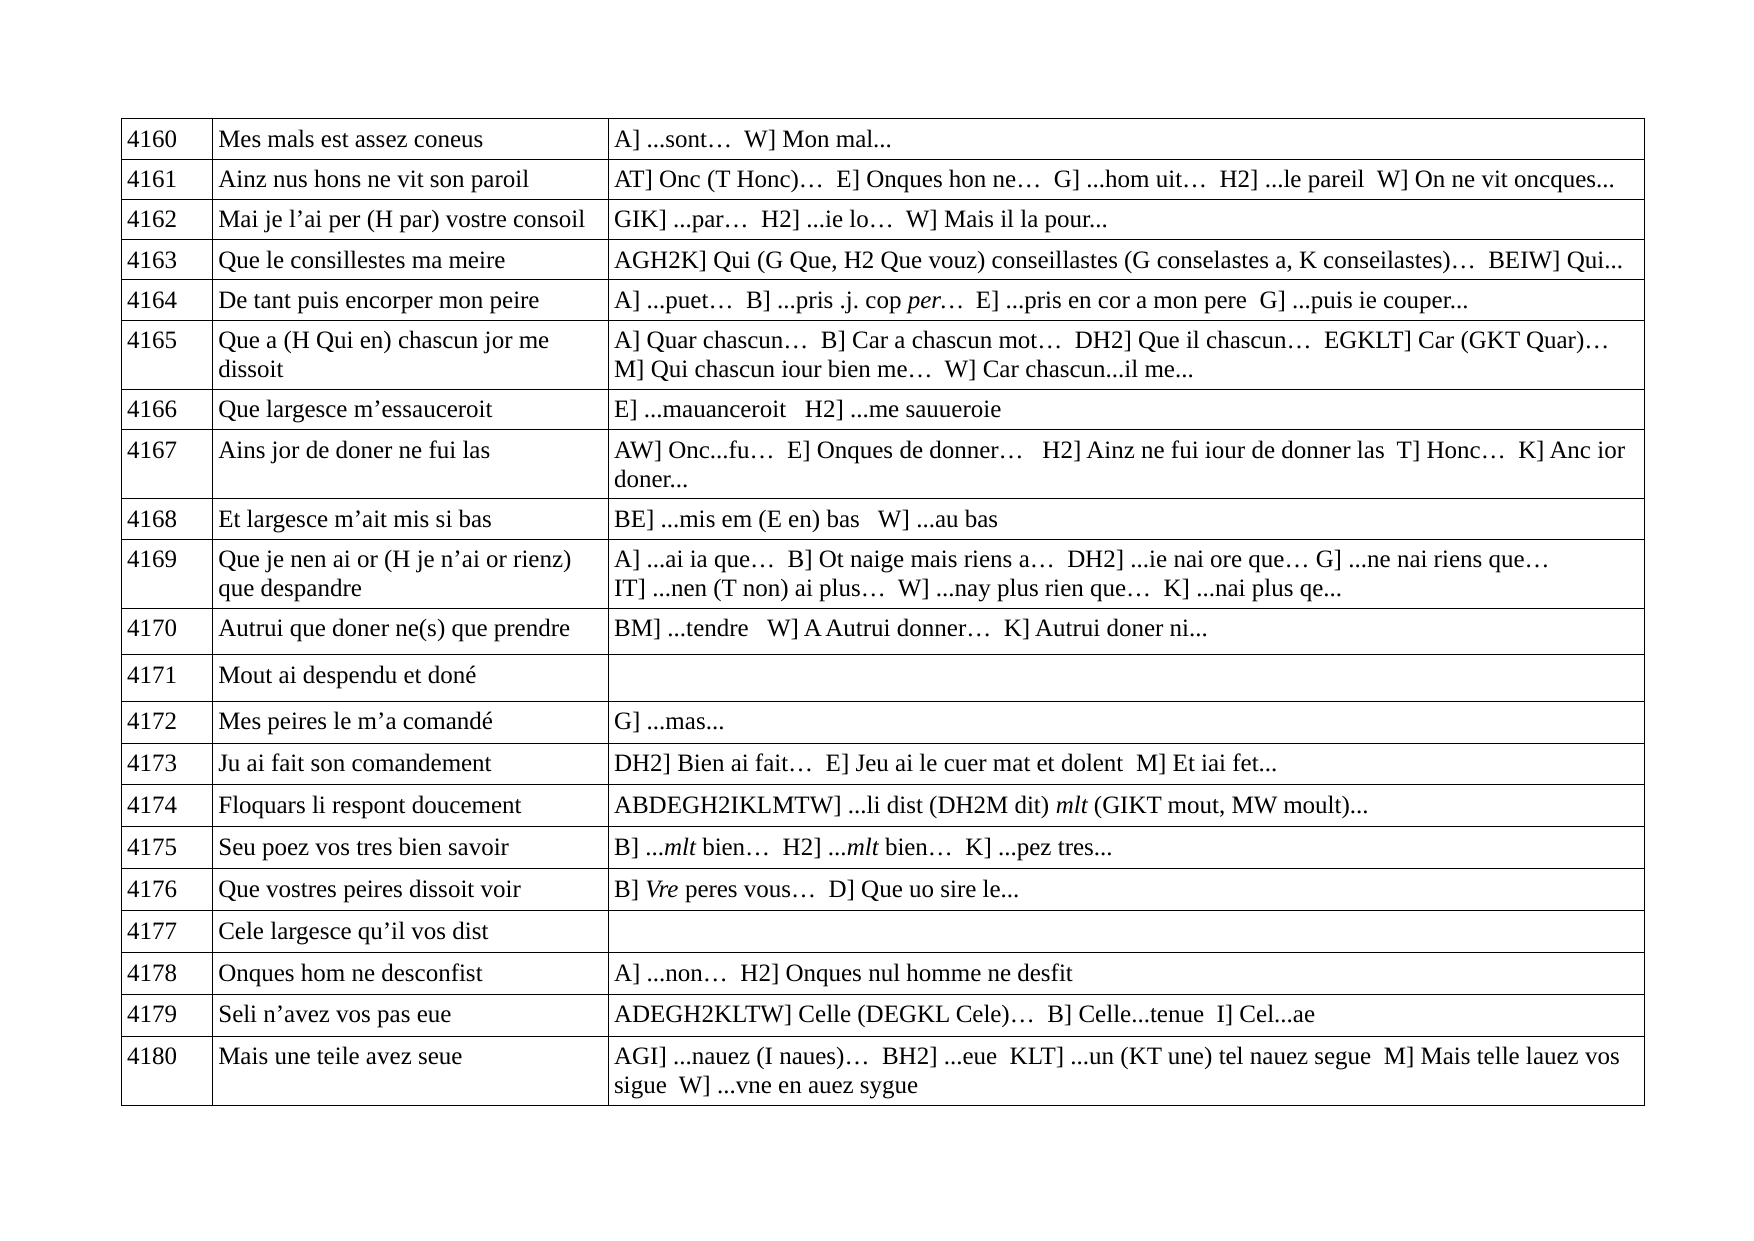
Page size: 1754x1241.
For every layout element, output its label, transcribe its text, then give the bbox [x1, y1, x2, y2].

table_cell 4163 [122, 240, 212, 279]
table_cell 4177 [122, 911, 212, 952]
table_cell A] ...ai ia que… B] Ot naige mais riens a… DH2] ...ie nai ore que… G] ...ne nai riens que… IT] ...nen (T non) ai plus… W] ...nay plus rien que… K] ...nai plus qe... [609, 540, 1644, 607]
table_cell DH2] Bien ai fait… E] Jeu ai le cuer mat et dolent M] Et iai fet... [609, 744, 1644, 784]
table_cell Ainz nus hons ne vit son paroil [213, 160, 608, 199]
table_cell A] Quar chascun… B] Car a chascun mot… DH2] Que il chascun… EGKLT] Car (GKT Quar)… M] Qui chascun iour bien me… W] Car chascun...il me... [609, 321, 1644, 389]
table_cell Autrui que doner ne(s) que prendre [213, 609, 608, 654]
table_cell 4174 [122, 785, 212, 826]
table_cell 4164 [122, 280, 212, 320]
table_cell 4170 [122, 609, 212, 654]
table_cell Seli n’avez vos pas eue [213, 995, 608, 1036]
table_cell B] Vre peres vous… D] Que uo sire le... [609, 869, 1644, 910]
table_cell 4168 [122, 499, 212, 538]
table_cell B] ...mlt bien… H2] ...mlt bien… K] ...pez tres... [609, 827, 1644, 868]
table_cell Ju ai fait son comandement [213, 744, 608, 784]
table_cell Que largesce m’essauceroit [213, 390, 608, 429]
table_cell 4175 [122, 827, 212, 868]
table_cell Et largesce m’ait mis si bas [213, 499, 608, 538]
table_cell E] ...mauanceroit H2] ...me sauueroie [609, 390, 1644, 429]
table_cell AT] Onc (T Honc)… E] Onques hon ne… G] ...hom uit… H2] ...le pareil W] On ne vit oncques... [609, 160, 1644, 199]
table_cell Floquars li respont doucement [213, 785, 608, 826]
table_cell 4171 [122, 655, 212, 701]
table_cell A] ...non… H2] Onques nul homme ne desfit [609, 953, 1644, 994]
table_cell 4169 [122, 540, 212, 607]
table_cell G] ...mas... [609, 702, 1644, 742]
table_cell Que vostres peires dissoit voir [213, 869, 608, 910]
table_cell 4180 [122, 1037, 212, 1105]
table_cell De tant puis encorper mon peire [213, 280, 608, 320]
table_cell 4176 [122, 869, 212, 910]
table_cell Que je nen ai or (H je n’ai or rienz) que despandre [213, 540, 608, 607]
table_cell Mai je l’ai per (H par) vostre consoil [213, 200, 608, 239]
table_cell Cele largesce qu’il vos dist [213, 911, 608, 952]
table_cell 4173 [122, 744, 212, 784]
table_cell 4162 [122, 200, 212, 239]
table_cell ABDEGH2IKLMTW] ...li dist (DH2M dit) mlt (GIKT mout, MW moult)... [609, 785, 1644, 826]
table_cell 4160 [122, 119, 212, 158]
table_cell [609, 655, 1644, 701]
table_cell GIK] ...par… H2] ...ie lo… W] Mais il la pour... [609, 200, 1644, 239]
table_cell AW] Onc...fu… E] Onques de donner… H2] Ainz ne fui iour de donner las T] Honc… K] Anc ior doner... [609, 430, 1644, 498]
table_cell 4166 [122, 390, 212, 429]
table_cell Mes mals est assez coneus [213, 119, 608, 158]
table_cell BM] ...tendre W] A Autrui donner… K] Autrui doner ni... [609, 609, 1644, 654]
table_cell 4167 [122, 430, 212, 498]
table_cell 4179 [122, 995, 212, 1036]
table_cell 4161 [122, 160, 212, 199]
table_cell A] ...sont… W] Mon mal... [609, 119, 1644, 158]
table_cell 4178 [122, 953, 212, 994]
table_cell 4172 [122, 702, 212, 742]
table_cell A] ...puet… B] ...pris .j. cop per… E] ...pris en cor a mon pere G] ...puis ie couper... [609, 280, 1644, 320]
table_cell Que a (H Qui en) chascun jor me dissoit [213, 321, 608, 389]
table_cell Mes peires le m’a comandé [213, 702, 608, 742]
table_cell 4165 [122, 321, 212, 389]
table_cell AGI] ...nauez (I naues)… BH2] ...eue KLT] ...un (KT une) tel nauez segue M] Mais telle lauez vos sigue W] ...vne en auez sygue [609, 1037, 1644, 1105]
table_cell Seu poez vos tres bien savoir [213, 827, 608, 868]
table_cell Que le consillestes ma meire [213, 240, 608, 279]
table_cell AGH2K] Qui (G Que, H2 Que vouz) conseillastes (G conselastes a, K conseilastes)… BEIW] Qui... [609, 240, 1644, 279]
table_cell Ains jor de doner ne fui las [213, 430, 608, 498]
table_cell ADEGH2KLTW] Celle (DEGKL Cele)… B] Celle...tenue I] Cel...ae [609, 995, 1644, 1036]
table_cell Onques hom ne desconfist [213, 953, 608, 994]
table_cell [609, 911, 1644, 952]
table_cell Mais une teile avez seue [213, 1037, 608, 1105]
table_cell Mout ai despendu et doné [213, 655, 608, 701]
table_cell BE] ...mis em (E en) bas W] ...au bas [609, 499, 1644, 538]
